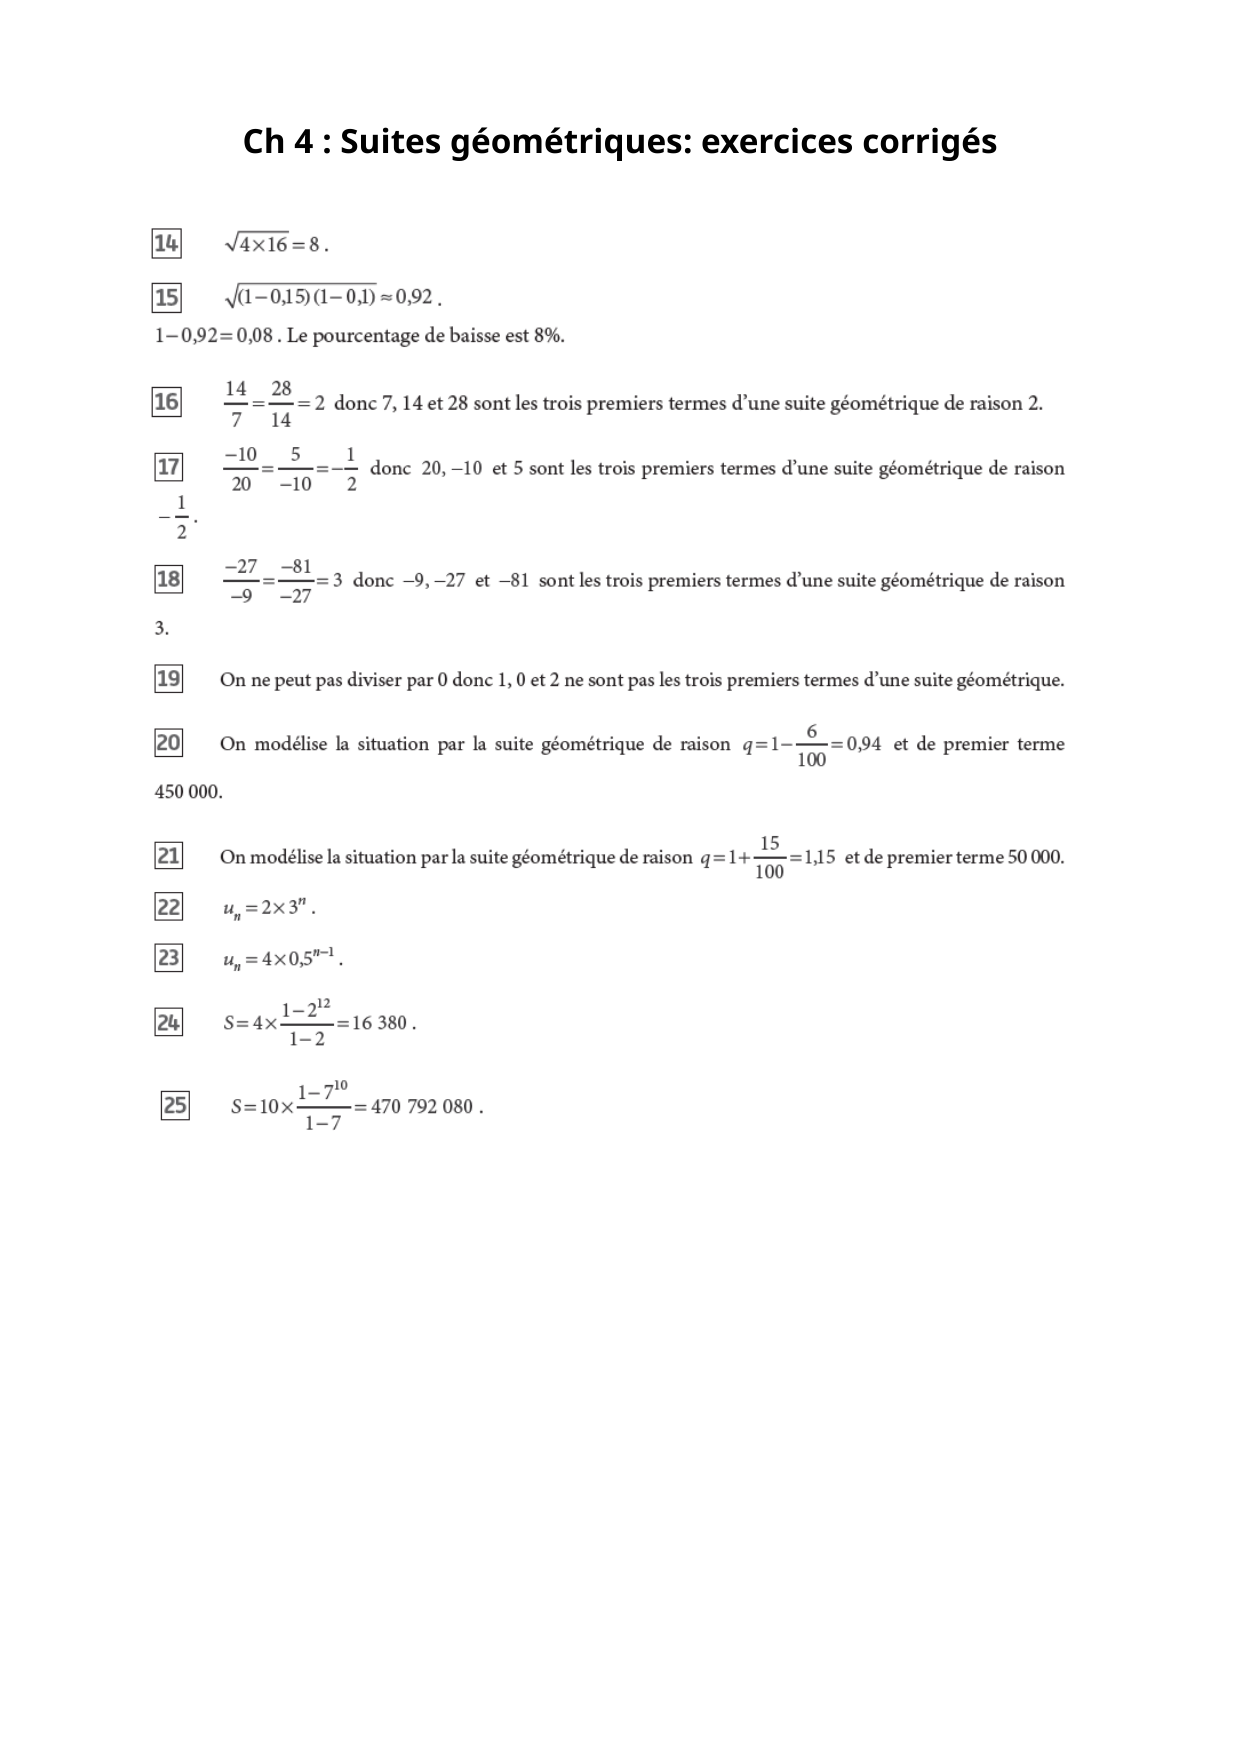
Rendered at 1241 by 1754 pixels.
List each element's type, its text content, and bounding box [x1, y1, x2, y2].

picture [118, 221, 1123, 1164]
text Ch 4 : Suites géométriques: exercices corrigés [118, 118, 1122, 163]
